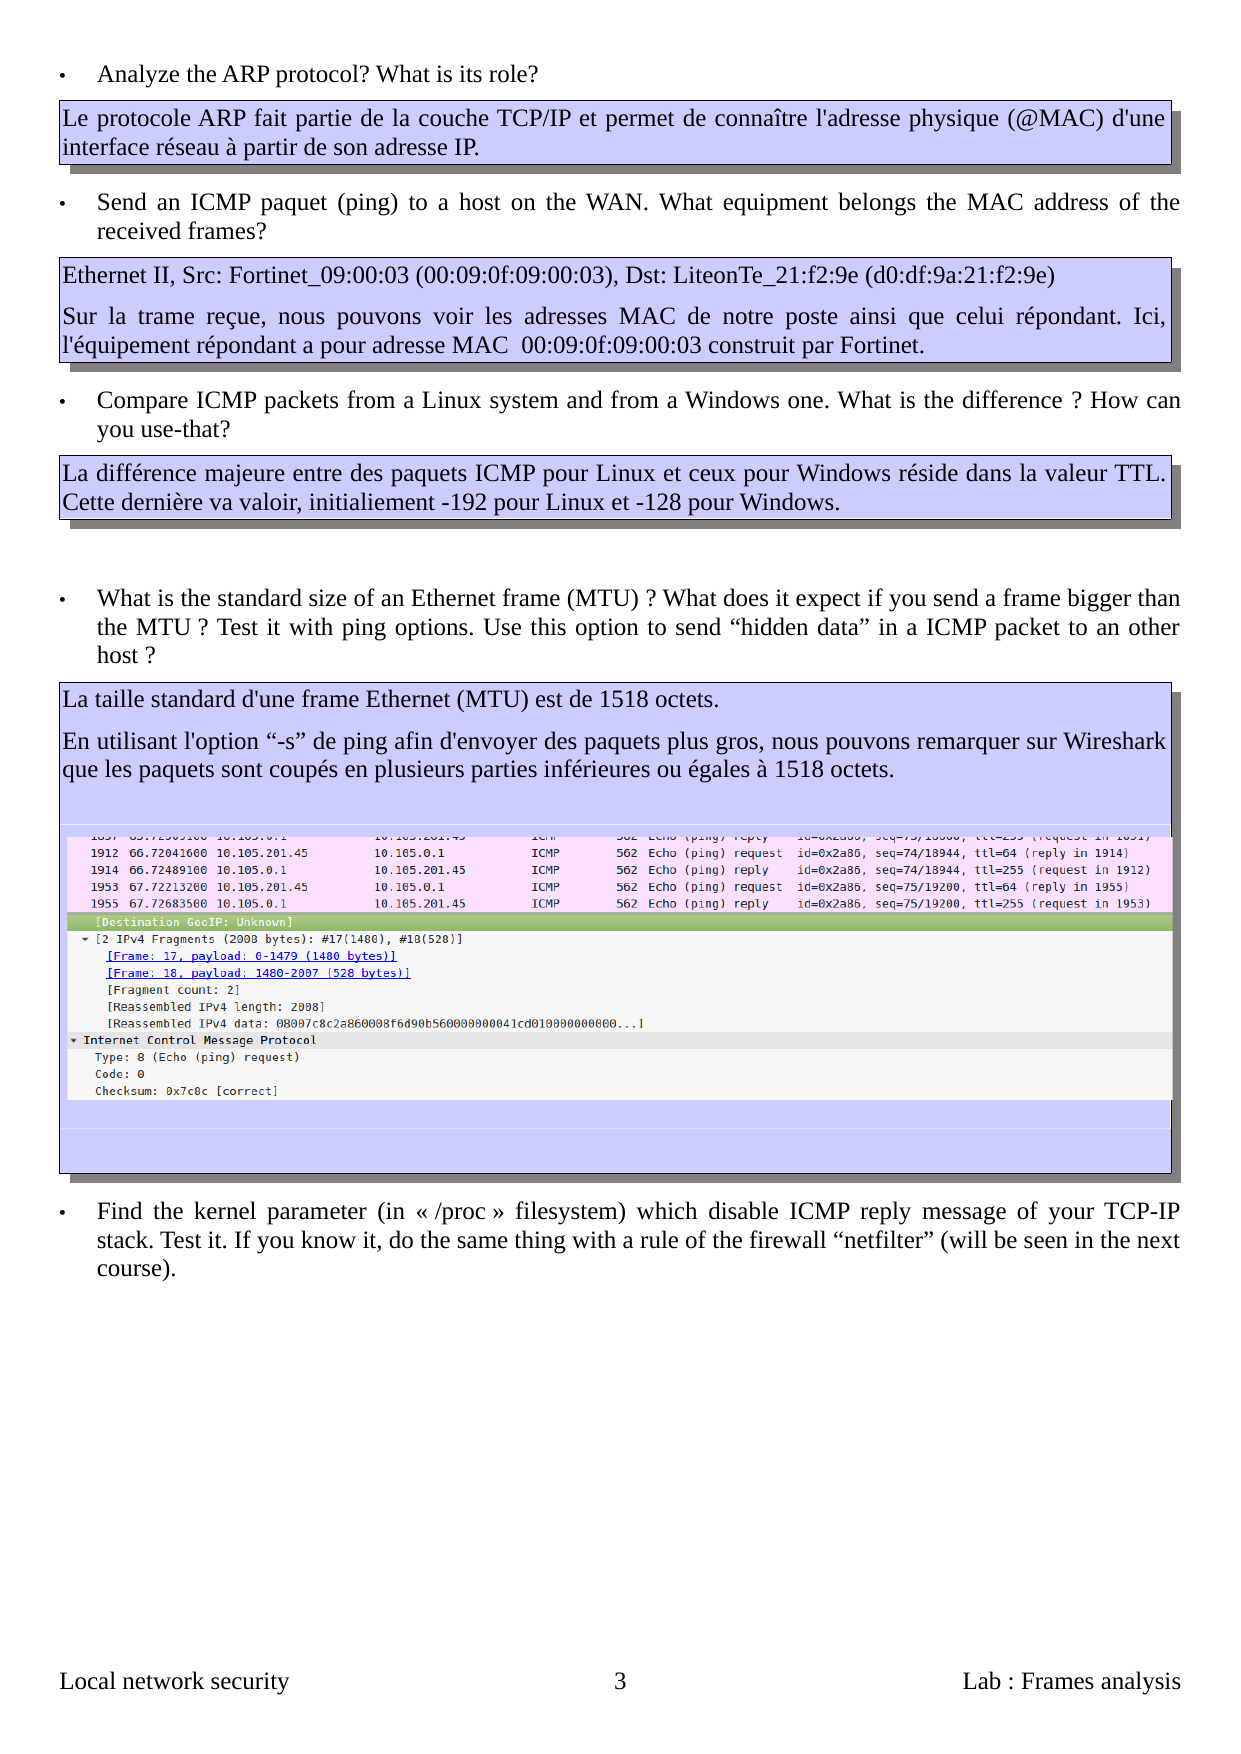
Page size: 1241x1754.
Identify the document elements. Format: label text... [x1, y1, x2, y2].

list Send an ICMP paquet (ping) to a host on the WAN. What equipment belongs the MAC address of the received frames? [59, 187, 1181, 244]
picture [67, 837, 1173, 1100]
text Sur la trame reçue, nous pouvons voir les adresses MAC de notre poste ainsi que celui répondant. Ici, l'équipement répondant a pour adresse MAC 00:09:0f:09:00:03 construit par Fortinet. [60, 298, 1171, 362]
list Analyze the ARP protocol? What is its role? [59, 59, 1181, 88]
list What is the standard size of an Ethernet frame (MTU) ? What does it expect if you send a frame bigger than the MTU ? Test it with ping options. Use this option to send “hidden data” in a ICMP packet to an other host ? [59, 583, 1181, 669]
text Le protocole ARP fait partie de la couche TCP/IP et permet de connaître l'adresse physique (@MAC) d'une interface réseau à partir de son adresse IP. [60, 101, 1171, 164]
text La différence majeure entre des paquets ICMP pour Linux et ceux pour Windows réside dans la valeur TTL. Cette dernière va valoir, initialiement -192 pour Linux et -128 pour Windows. [60, 456, 1171, 518]
text En utilisant l'option “-s” de ping afin d'envoyer des paquets plus gros, nous pouvons remarquer sur Wireshark que les paquets sont coupés en plusieurs parties inférieures ou égales à 1518 octets. [60, 723, 1171, 783]
list Compare ICMP packets from a Linux system and from a Windows one. What is the difference ? How can you use-that? [59, 385, 1181, 442]
list Find the kernel parameter (in « /proc » filesystem) which disable ICMP reply message of your TCP-IP stack. Test it. If you know it, do the same thing with a rule of the firewall “netfilter” (will be seen in the next course). [59, 1196, 1181, 1282]
text Ethernet II, Src: Fortinet_09:00:03 (00:09:0f:09:00:03), Dst: LiteonTe_21:f2:9e (d0:df:9a:21:f2:9e) [60, 258, 1171, 289]
text La taille standard d'une frame Ethernet (MTU) est de 1518 octets. [60, 683, 1171, 713]
